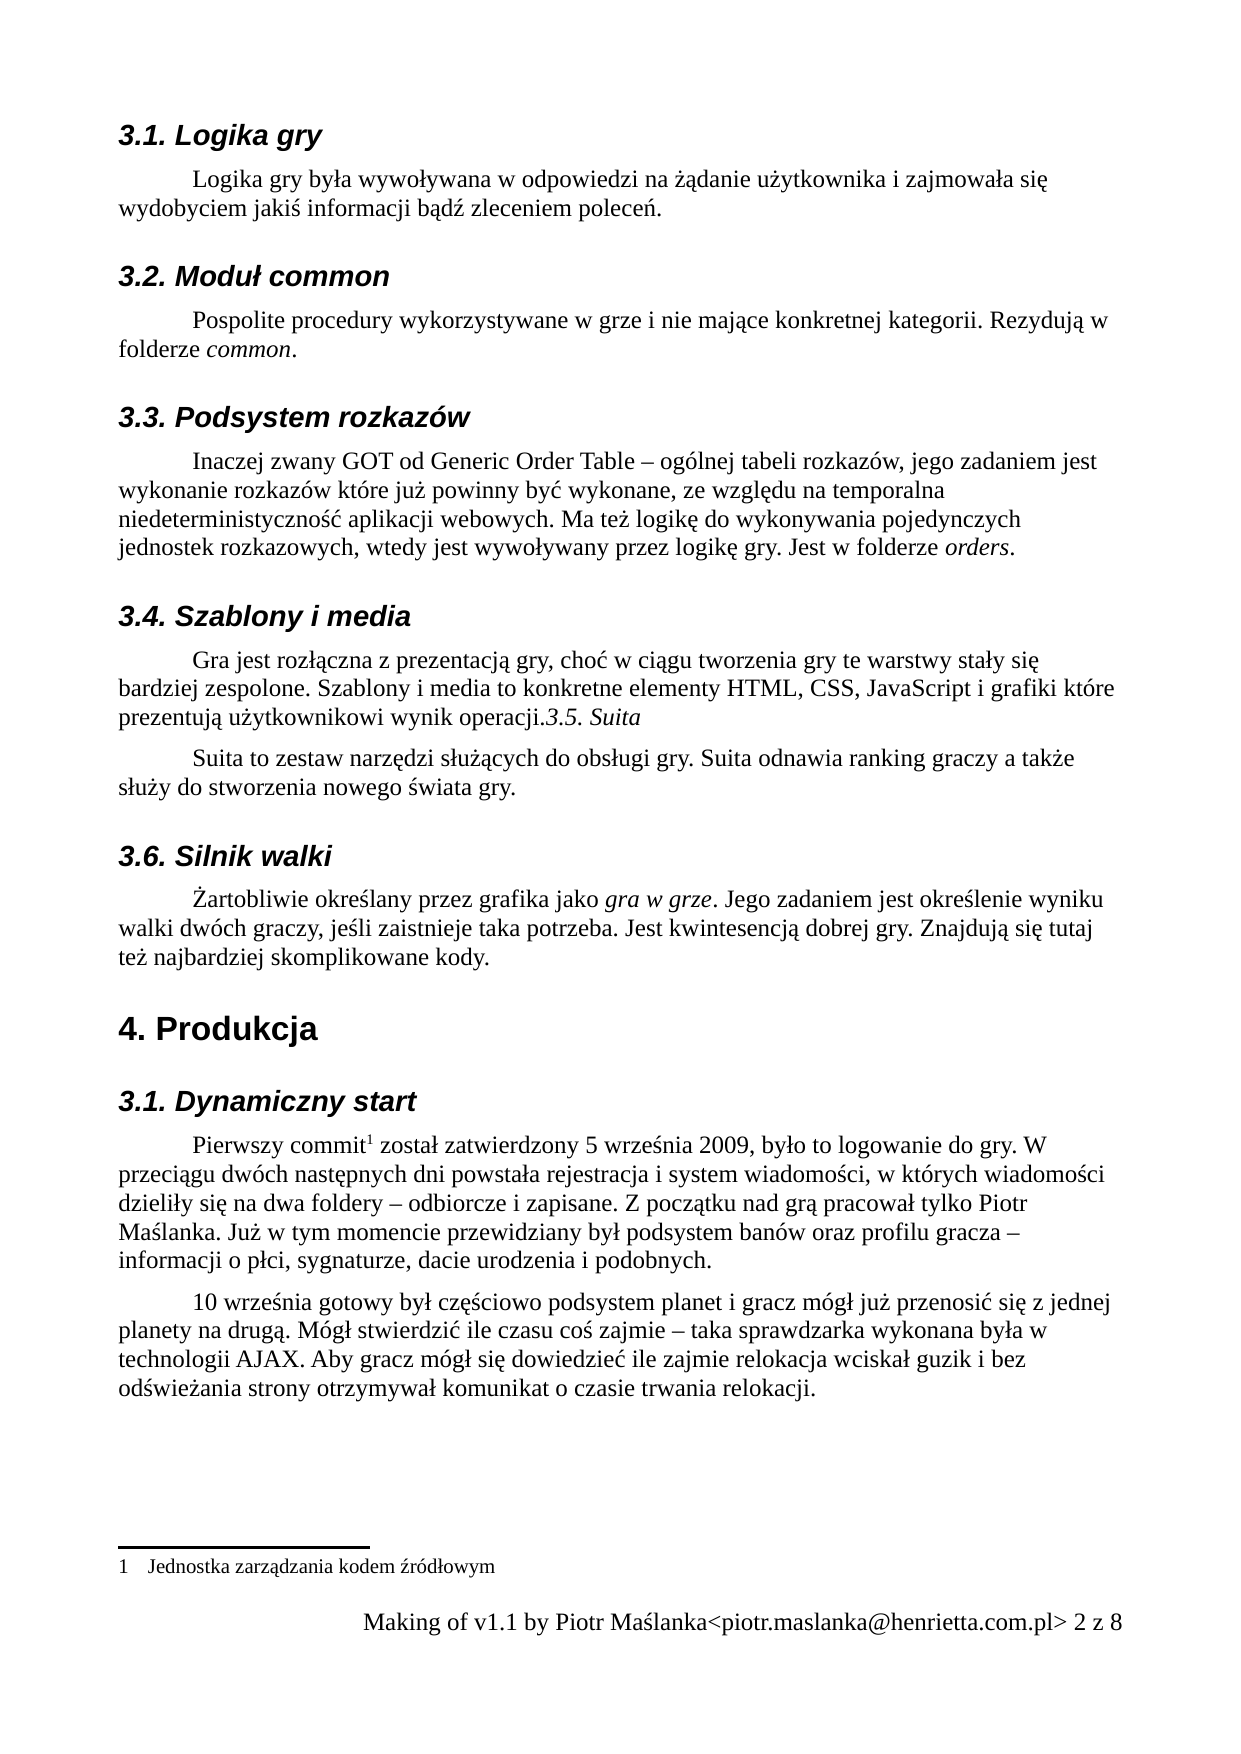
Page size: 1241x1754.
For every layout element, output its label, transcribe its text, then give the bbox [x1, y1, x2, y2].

subtitle 3.1. Logika gry [118, 118, 1122, 152]
text Gra jest rozłączna z prezentacją gry, choć w ciągu tworzenia gry te warstwy stały się bardziej zespolone. Szablony i media to konkretne elementy HTML, CSS, JavaScript i grafiki które prezentują użytkownikowi wynik operacji.3.5. Suita [118, 645, 1122, 731]
text Pospolite procedury wykorzystywane w grze i nie mające konkretnej kategorii. Rezydują w folderze common. [118, 305, 1122, 363]
subtitle 4. Produkcja [118, 1008, 1122, 1047]
text Logika gry była wywoływana w odpowiedzi na żądanie użytkownika i zajmowała się wydobyciem jakiś informacji bądź zleceniem poleceń. [118, 164, 1122, 222]
text Żartobliwie określany przez grafika jako gra w grze. Jego zadaniem jest określenie wyniku walki dwóch graczy, jeśli zaistnieje taka potrzeba. Jest kwintesencją dobrej gry. Znajdują się tutaj też najbardziej skomplikowane kody. [118, 884, 1122, 971]
text Pierwszy commit został zatwierdzony 5 września 2009, było to logowanie do gry. W przeciągu dwóch następnych dni powstała rejestracja i system wiadomości, w których wiadomości dzieliły się na dwa foldery – odbiorcze i zapisane. Z początku nad grą pracował tylko Piotr Maślanka. Już w tym momencie przewidziany był podsystem banów oraz profilu gracza – informacji o płci, sygnaturze, dacie urodzenia i podobnych. [118, 1131, 1122, 1274]
text Jednostka zarządzania kodem źródłowym [118, 1553, 1122, 1578]
subtitle 3.4. Szablony i media [118, 599, 1122, 632]
text Inaczej zwany GOT od Generic Order Table – ogólnej tabeli rozkazów, jego zadaniem jest wykonanie rozkazów które już powinny być wykonane, ze względu na temporalna niedeterministyczność aplikacji webowych. Ma też logikę do wykonywania pojedynczych jednostek rozkazowych, wtedy jest wywoływany przez logikę gry. Jest w folderze orders. [118, 446, 1122, 561]
text 10 września gotowy był częściowo podsystem planet i gracz mógł już przenosić się z jednej planety na drugą. Mógł stwierdzić ile czasu coś zajmie – taka sprawdzarka wykonana była w technologii AJAX. Aby gracz mógł się dowiedzieć ile zajmie relokacja wciskał guzik i bez odświeżania strony otrzymywał komunikat o czasie trwania relokacji. [118, 1287, 1122, 1402]
subtitle 3.6. Silnik walki [118, 838, 1122, 872]
subtitle 3.2. Moduł common [118, 259, 1122, 293]
subtitle 3.3. Podsystem rozkazów [118, 400, 1122, 434]
subtitle 3.1. Dynamiczny start [118, 1084, 1122, 1118]
text Suita to zestaw narzędzi służących do obsługi gry. Suita odnawia ranking graczy a także służy do stworzenia nowego świata gry. [118, 743, 1122, 801]
